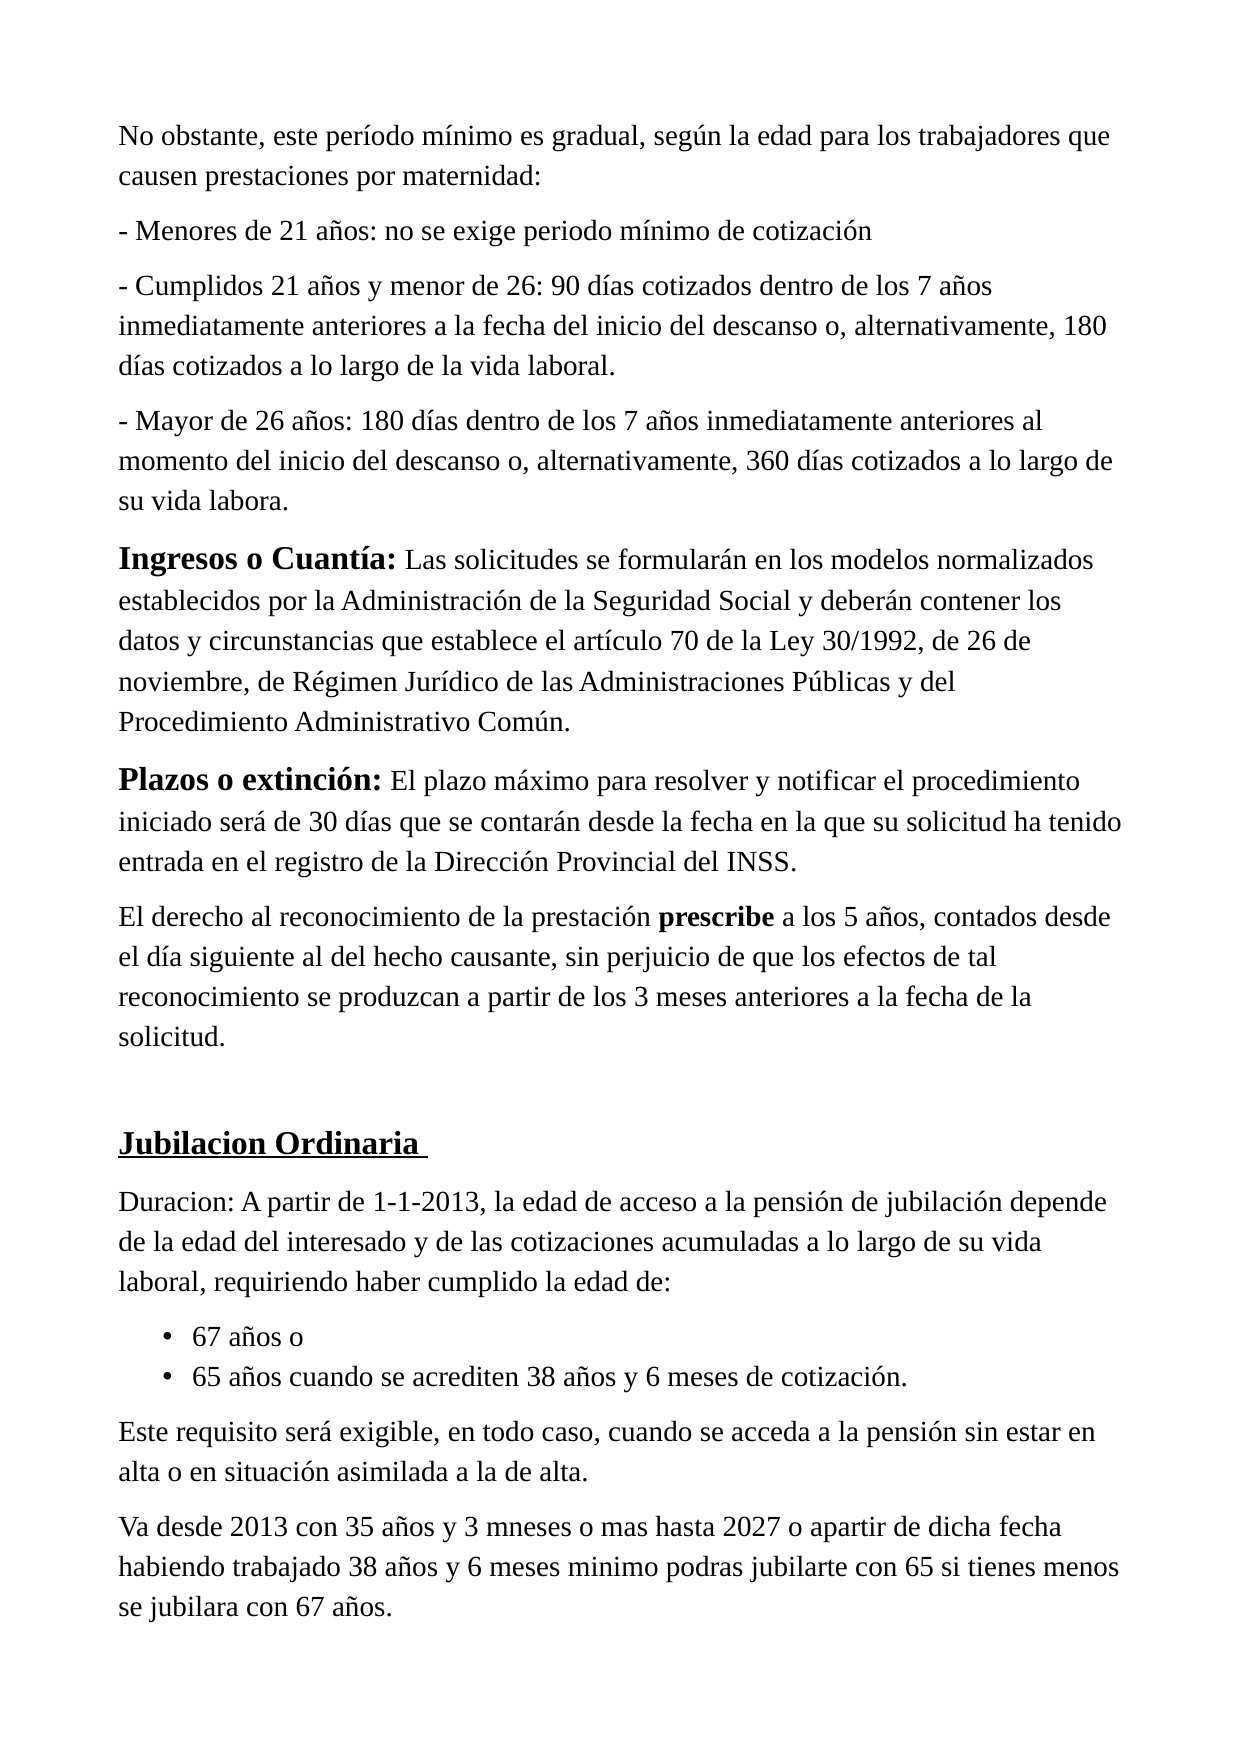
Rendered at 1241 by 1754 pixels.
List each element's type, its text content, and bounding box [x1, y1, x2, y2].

text Duracion: A partir de 1-1-2013, la edad de acceso a la pensión de jubilación depende de la edad del interesado y de las cotizaciones acumuladas a lo largo de su vida laboral, requiriendo haber cumplido la edad de: [118, 1184, 1122, 1298]
text Ingresos o Cuantía: Las solicitudes se formularán en los modelos normalizados establecidos por la Administración de la Seguridad Social y deberán contener los datos y circunstancias que establece el artículo 70 de la Ley 30/1992, de 26 de noviembre, de Régimen Jurídico de las Administraciones Públicas y del Procedimiento Administrativo Común. [118, 538, 1122, 737]
text - Cumplidos 21 años y menor de 26: 90 días cotizados dentro de los 7 años inmediatamente anteriores a la fecha del inicio del descanso o, alternativamente, 180 días cotizados a lo largo de la vida laboral. [118, 268, 1122, 382]
text No obstante, este período mínimo es gradual, según la edad para los trabajadores que causen prestaciones por maternidad: [118, 118, 1122, 192]
text Plazos o extinción: El plazo máximo para resolver y notificar el procedimiento iniciado será de 30 días que se contarán desde la fecha en la que su solicitud ha tenido entrada en el registro de la Dirección Provincial del INSS. [118, 759, 1122, 877]
text - Menores de 21 años: no se exige periodo mínimo de cotización [118, 213, 1122, 247]
text Este requisito será exigible, en todo caso, cuando se acceda a la pensión sin estar en alta o en situación asimilada a la de alta. [118, 1414, 1122, 1488]
text Va desde 2013 con 35 años y 3 mneses o mas hasta 2027 o apartir de dicha fecha habiendo trabajado 38 años y 6 meses minimo podras jubilarte con 65 si tienes menos se jubilara con 67 años. [118, 1509, 1122, 1623]
text Jubilacion Ordinaria [118, 1123, 1122, 1162]
text El derecho al reconocimiento de la prestación prescribe a los 5 años, contados desde el día siguiente al del hecho causante, sin perjuicio de que los efectos de tal reconocimiento se produzcan a partir de los 3 meses anteriores a la fecha de la solicitud. [118, 899, 1122, 1053]
text - Mayor de 26 años: 180 días dentro de los 7 años inmediatamente anteriores al momento del inicio del descanso o, alternativamente, 360 días cotizados a lo largo de su vida labora. [118, 403, 1122, 517]
list 65 años cuando se acrediten 38 años y 6 meses de cotización. [162, 1359, 1122, 1393]
list 67 años o [162, 1319, 1122, 1353]
